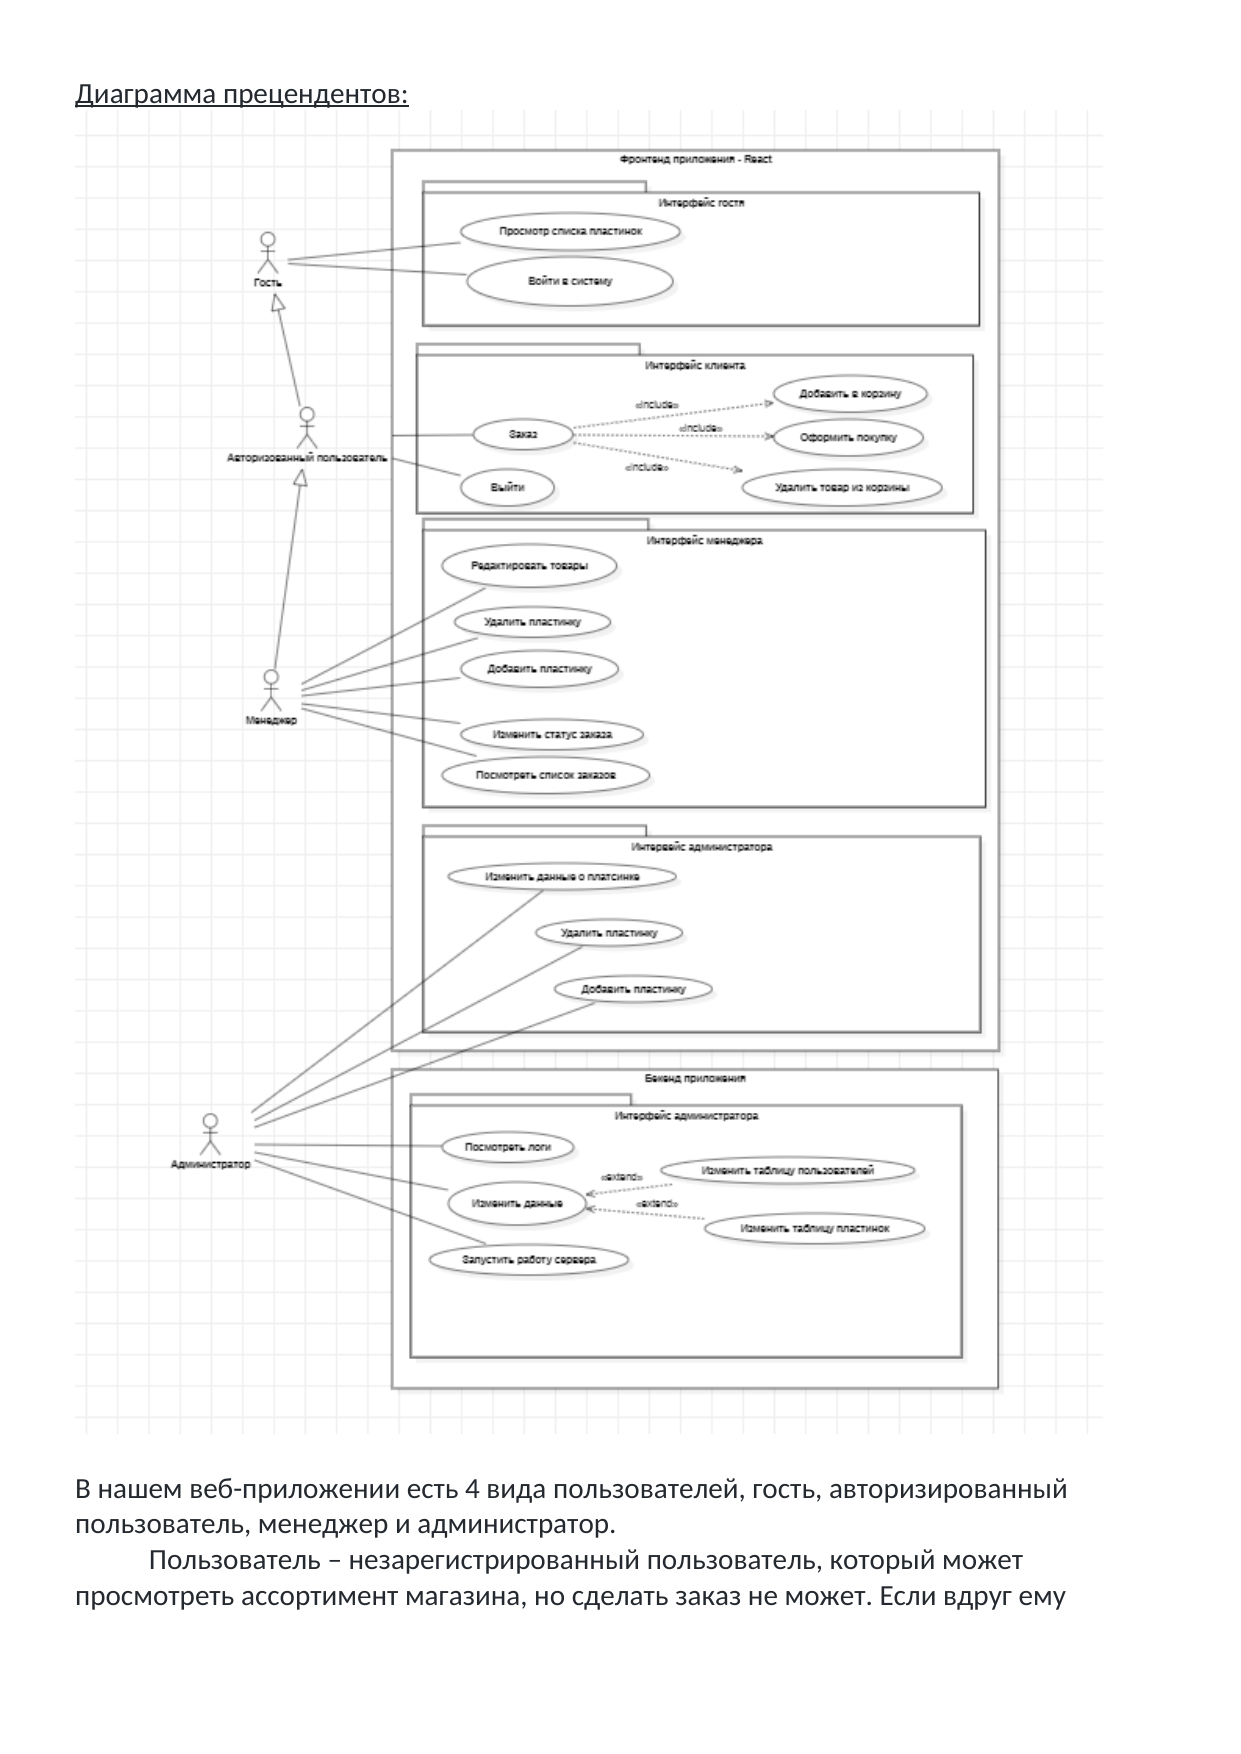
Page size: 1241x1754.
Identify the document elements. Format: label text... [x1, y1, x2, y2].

text Диаграмма прецендентов: [75, 75, 1165, 111]
picture [75, 110, 1104, 1434]
text В нашем веб-приложении есть 4 вида пользователей, гость, авторизированный пользователь, менеджер и администратор. [75, 1470, 1165, 1541]
text Пользователь – незарегистрированный пользователь, который может просмотреть ассортимент магазина, но сделать заказ не может. Если вдруг ему [75, 1541, 1165, 1612]
